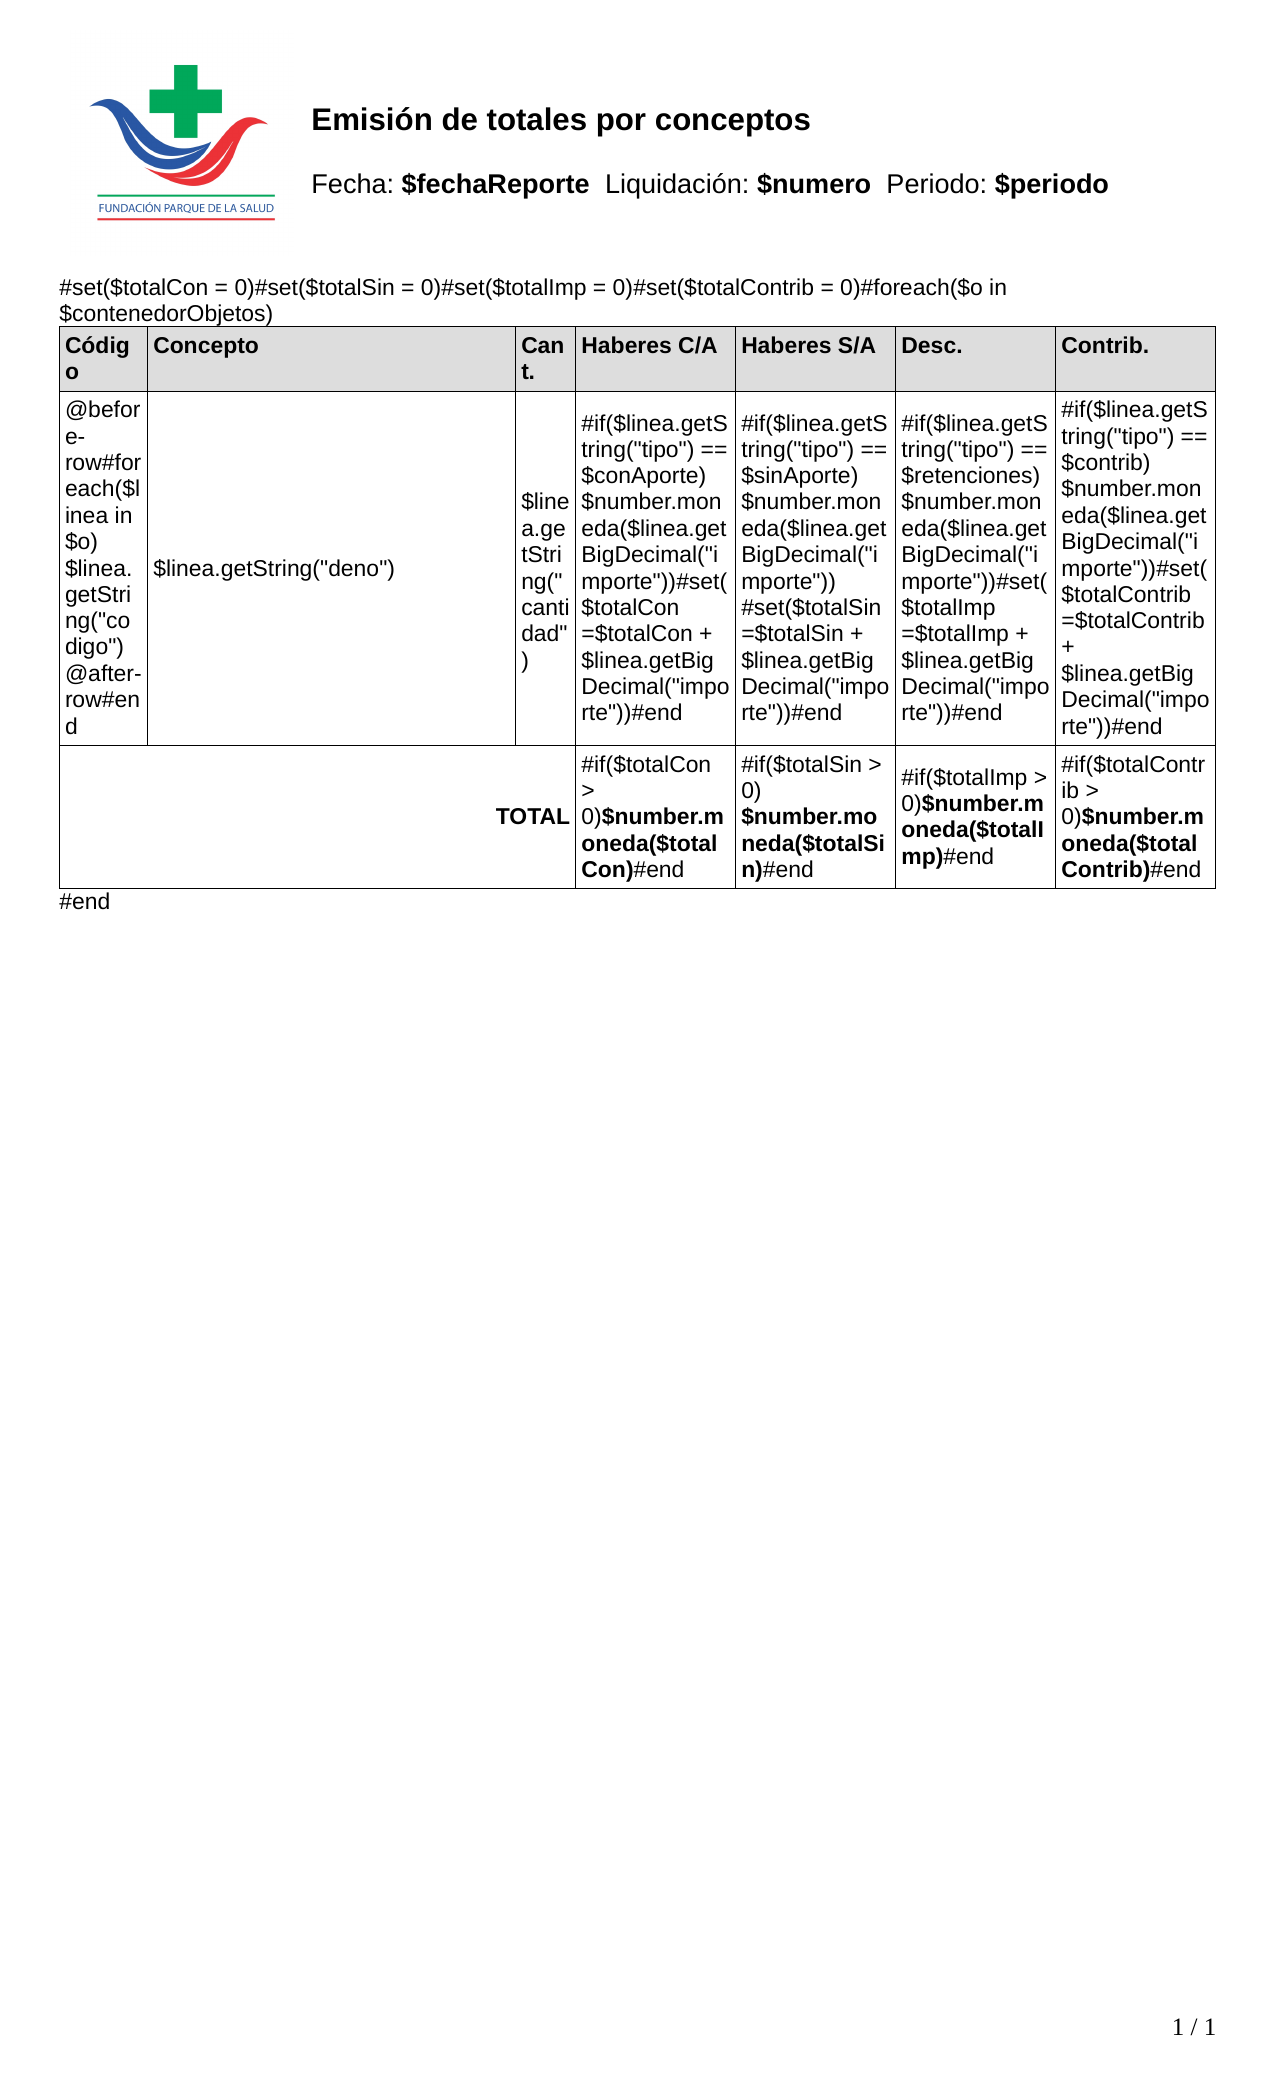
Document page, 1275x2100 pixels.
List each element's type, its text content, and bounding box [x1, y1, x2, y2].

table_cell #if($linea.getString("tipo") == $retenciones)$number.moneda($linea.getBigDecimal("importe"))#set($totalImp =$totalImp +$linea.getBigDecimal("importe"))#end [896, 392, 1055, 745]
table_cell $linea.getString("cantidad") [516, 392, 575, 745]
table_cell #if($totalCon > 0)$number.moneda($totalCon)#end [576, 746, 735, 888]
text #set($totalCon = 0)#set($totalSin = 0)#set($totalImp = 0)#set($totalContrib = 0)#foreach($o in $contenedorObjetos) [59, 273, 1216, 326]
table_header Concepto [148, 327, 515, 391]
table_header Contrib. [1056, 327, 1215, 391]
table_header Haberes C/A [576, 327, 735, 391]
table_header Cant. [516, 327, 575, 391]
table_header Desc. [896, 327, 1055, 391]
table_cell TOTAL [60, 746, 575, 888]
text #end [59, 889, 1216, 914]
table_cell $linea.getString("deno") [148, 392, 515, 745]
table_cell #if($totalSin > 0) $number.moneda($totalSin)#end [736, 746, 895, 888]
table_cell #if($linea.getString("tipo") == $contrib)$number.moneda($linea.getBigDecimal("importe"))#set($totalContrib =$totalContrib +$linea.getBigDecimal("importe"))#end [1056, 392, 1215, 745]
table_cell @before-row#foreach($linea in $o)$linea.getString("codigo")@after-row#end [60, 392, 147, 745]
table_cell #if($totalImp > 0)$number.moneda($totalImp)#end [896, 746, 1055, 888]
table_header Haberes S/A [736, 327, 895, 391]
table_header Código [60, 327, 147, 391]
table_cell #if($totalContrib > 0)$number.moneda($totalContrib)#end [1056, 746, 1215, 888]
table_cell #if($linea.getString("tipo") == $sinAporte)$number.moneda($linea.getBigDecimal("importe")) #set($totalSin =$totalSin +$linea.getBigDecimal("importe"))#end [736, 392, 895, 745]
picture [70, 30, 294, 256]
table_cell #if($linea.getString("tipo") == $conAporte)$number.moneda($linea.getBigDecimal("importe"))#set($totalCon =$totalCon +$linea.getBigDecimal("importe"))#end [576, 392, 735, 745]
